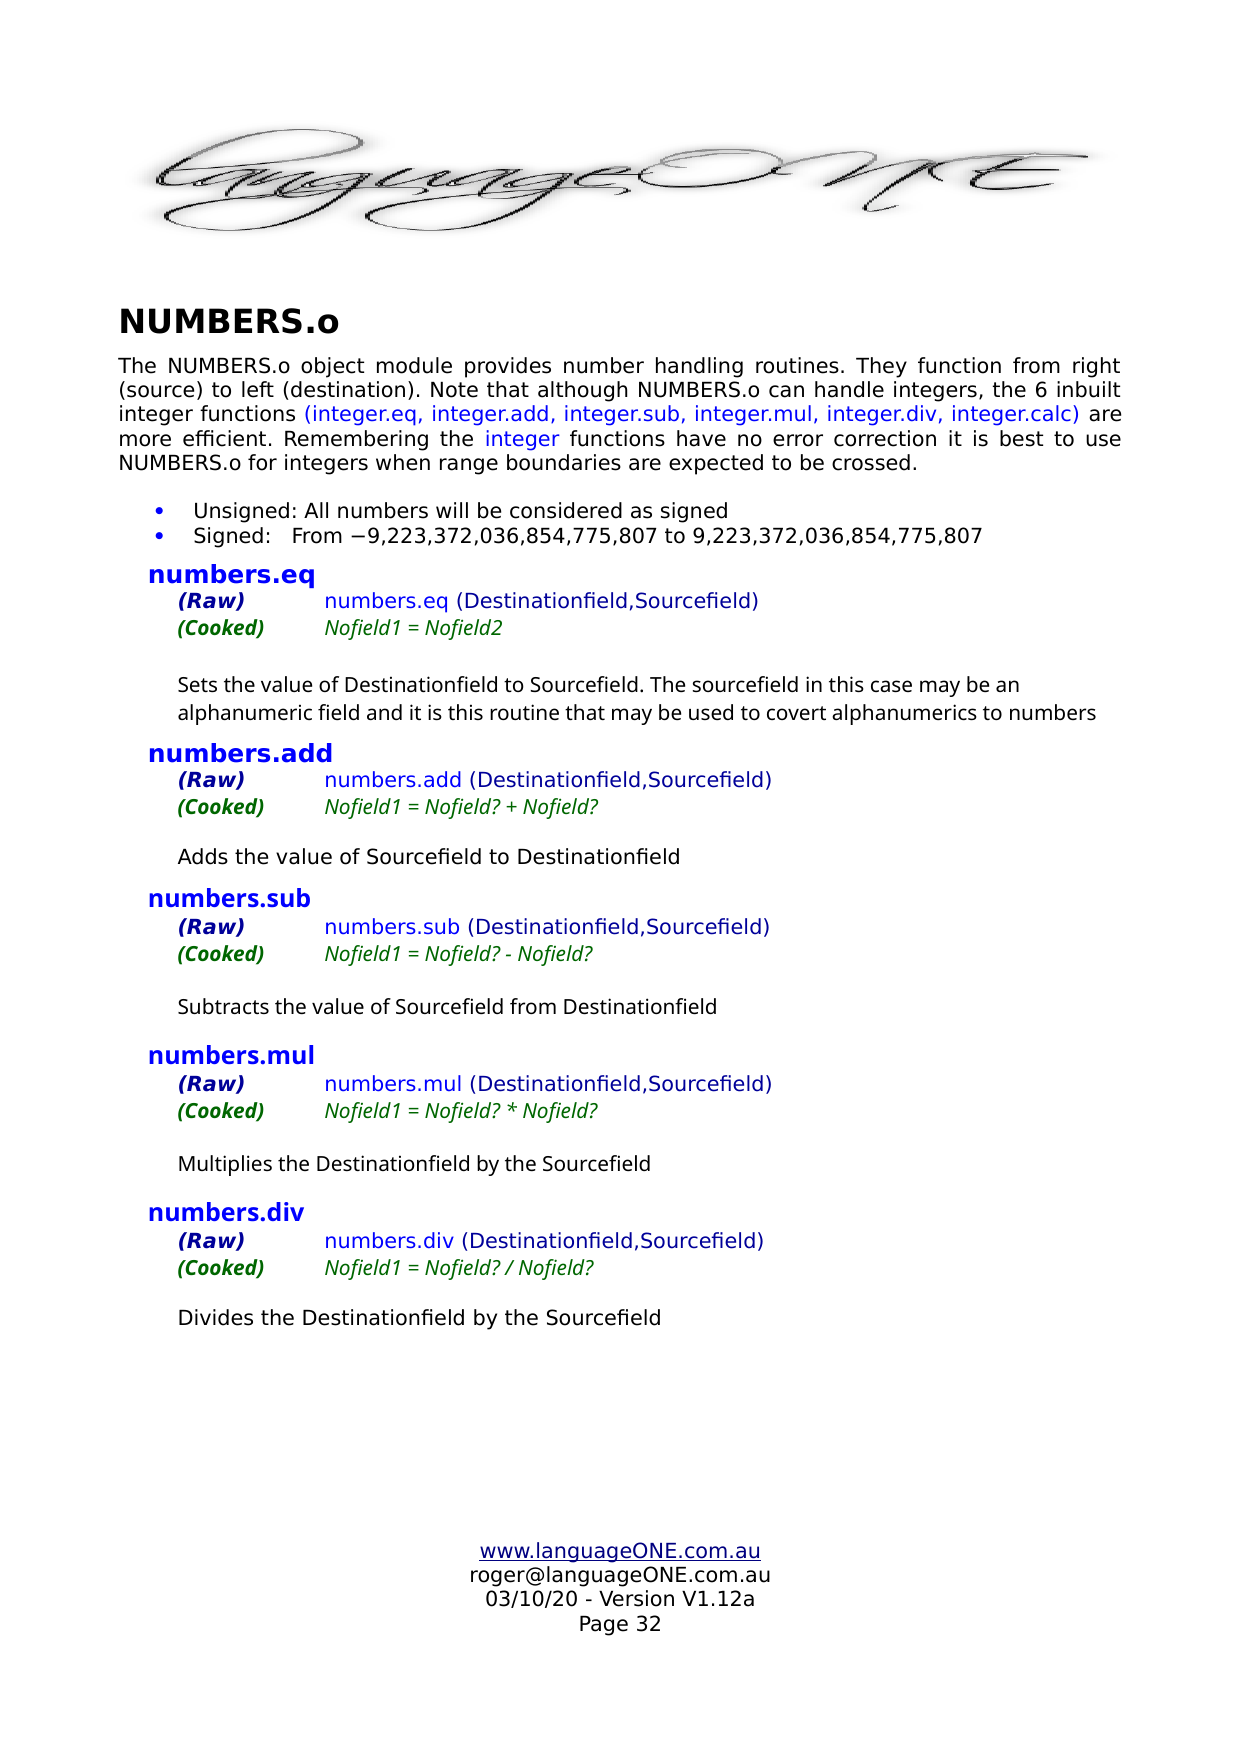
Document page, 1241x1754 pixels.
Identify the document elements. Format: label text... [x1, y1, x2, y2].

text (Cooked) Nofield1 = Nofield? * Nofield? [177, 1096, 1122, 1124]
text (Raw) numbers.eq (Destinationfield,Sourcefield) [177, 589, 1122, 613]
text Divides the Destinationfield by the Sourcefield [177, 1306, 1122, 1330]
text Subtracts the value of Sourcefield from Destinationfield [177, 992, 1122, 1020]
text (Raw) numbers.add (Destinationfield,Sourcefield) [177, 768, 1122, 792]
subtitle numbers.sub [148, 881, 1122, 915]
text (Cooked) Nofield1 = Nofield? - Nofield? [177, 939, 1122, 968]
subtitle numbers.mul [148, 1038, 1122, 1072]
subtitle numbers.add [148, 739, 1122, 768]
picture [125, 120, 1118, 239]
subtitle NUMBERS.o [118, 302, 1122, 341]
text (Raw) numbers.div (Destinationfield,Sourcefield) [177, 1229, 1122, 1253]
subtitle numbers.eq [148, 560, 1122, 589]
list Signed: From −9,223,372,036,854,775,807 to 9,223,372,036,854,775,807 [156, 524, 1122, 548]
text (Raw) numbers.mul (Destinationfield,Sourcefield) [177, 1072, 1122, 1096]
list Unsigned: All numbers will be considered as signed [156, 499, 1122, 524]
text (Cooked) Nofield1 = Nofield? / Nofield? [177, 1253, 1122, 1281]
text Multiplies the Destinationfield by the Sourcefield [177, 1149, 1122, 1177]
text Adds the value of Sourcefield to Destinationfield [177, 845, 1122, 869]
text The NUMBERS.o object module provides number handling routines. They function from right (source) to left (destination). Note that although NUMBERS.o can handle integers, the 6 inbuilt integer functions (integer.eq, integer.add, integer.sub, integer.mul, integer.div, integer.calc) are more efficient. Remembering the integer functions have no error correction it is best to use NUMBERS.o for integers when range boundaries are expected to be crossed. [118, 354, 1122, 475]
text Sets the value of Destinationfield to Sourcefield. The sourcefield in this case may be an alphanumeric field and it is this routine that may be used to covert alphanumerics to numbers [177, 670, 1122, 727]
text (Cooked) Nofield1 = Nofield2 [177, 613, 1122, 642]
subtitle numbers.div [148, 1195, 1122, 1229]
text (Cooked) Nofield1 = Nofield? + Nofield? [177, 792, 1122, 821]
text (Raw) numbers.sub (Destinationfield,Sourcefield) [177, 915, 1122, 939]
